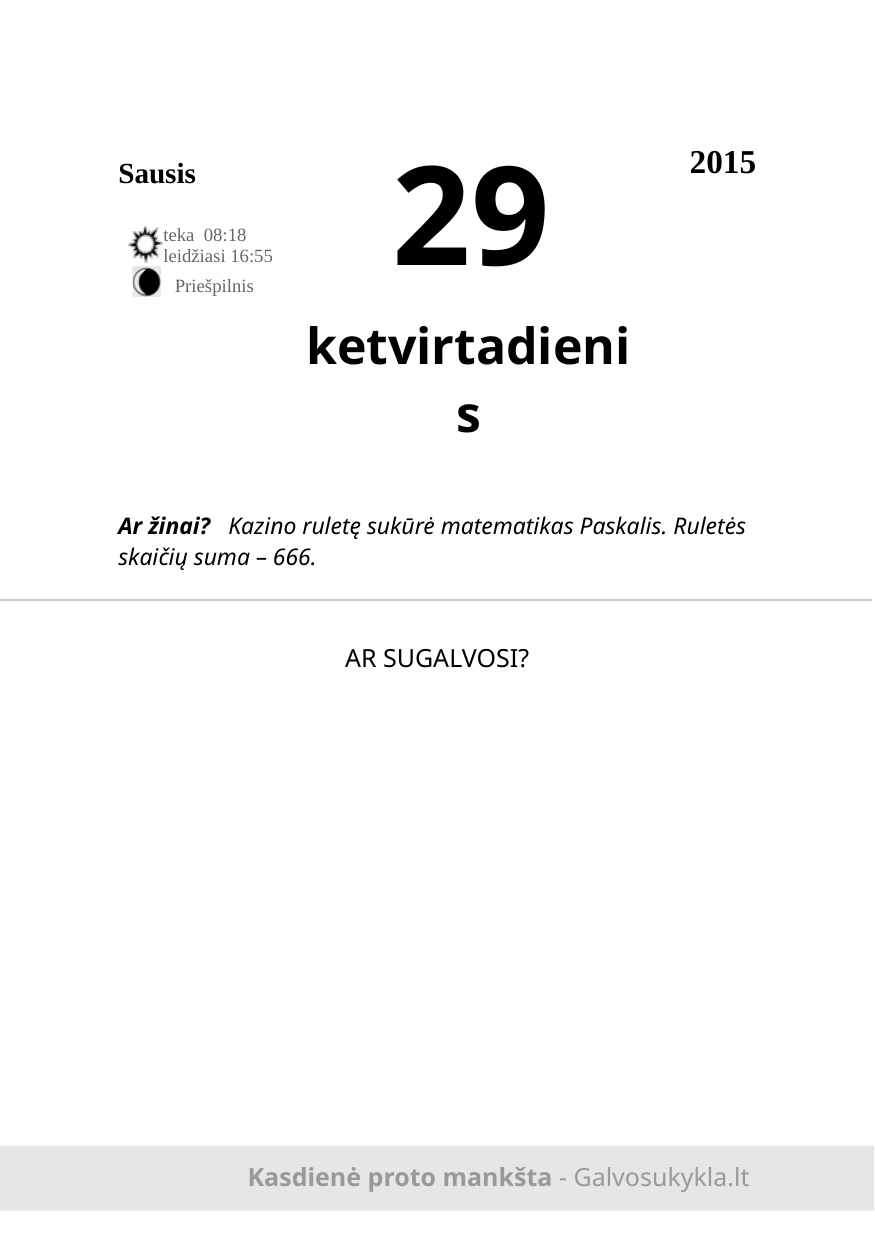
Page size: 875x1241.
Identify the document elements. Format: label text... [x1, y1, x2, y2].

table_header 29 ketvirtadienis [299, 118, 638, 448]
table_header 2015 [638, 118, 756, 448]
table_header Sausis teka 08:18 leidžiasi 16:55 Priešpilnis [118, 118, 298, 448]
text Ar žinai? Kazino ruletę sukūrė matematikas Paskalis. Ruletės skaičių suma – 666. [118, 510, 756, 573]
text AR SUGALVOSI? [118, 641, 756, 675]
